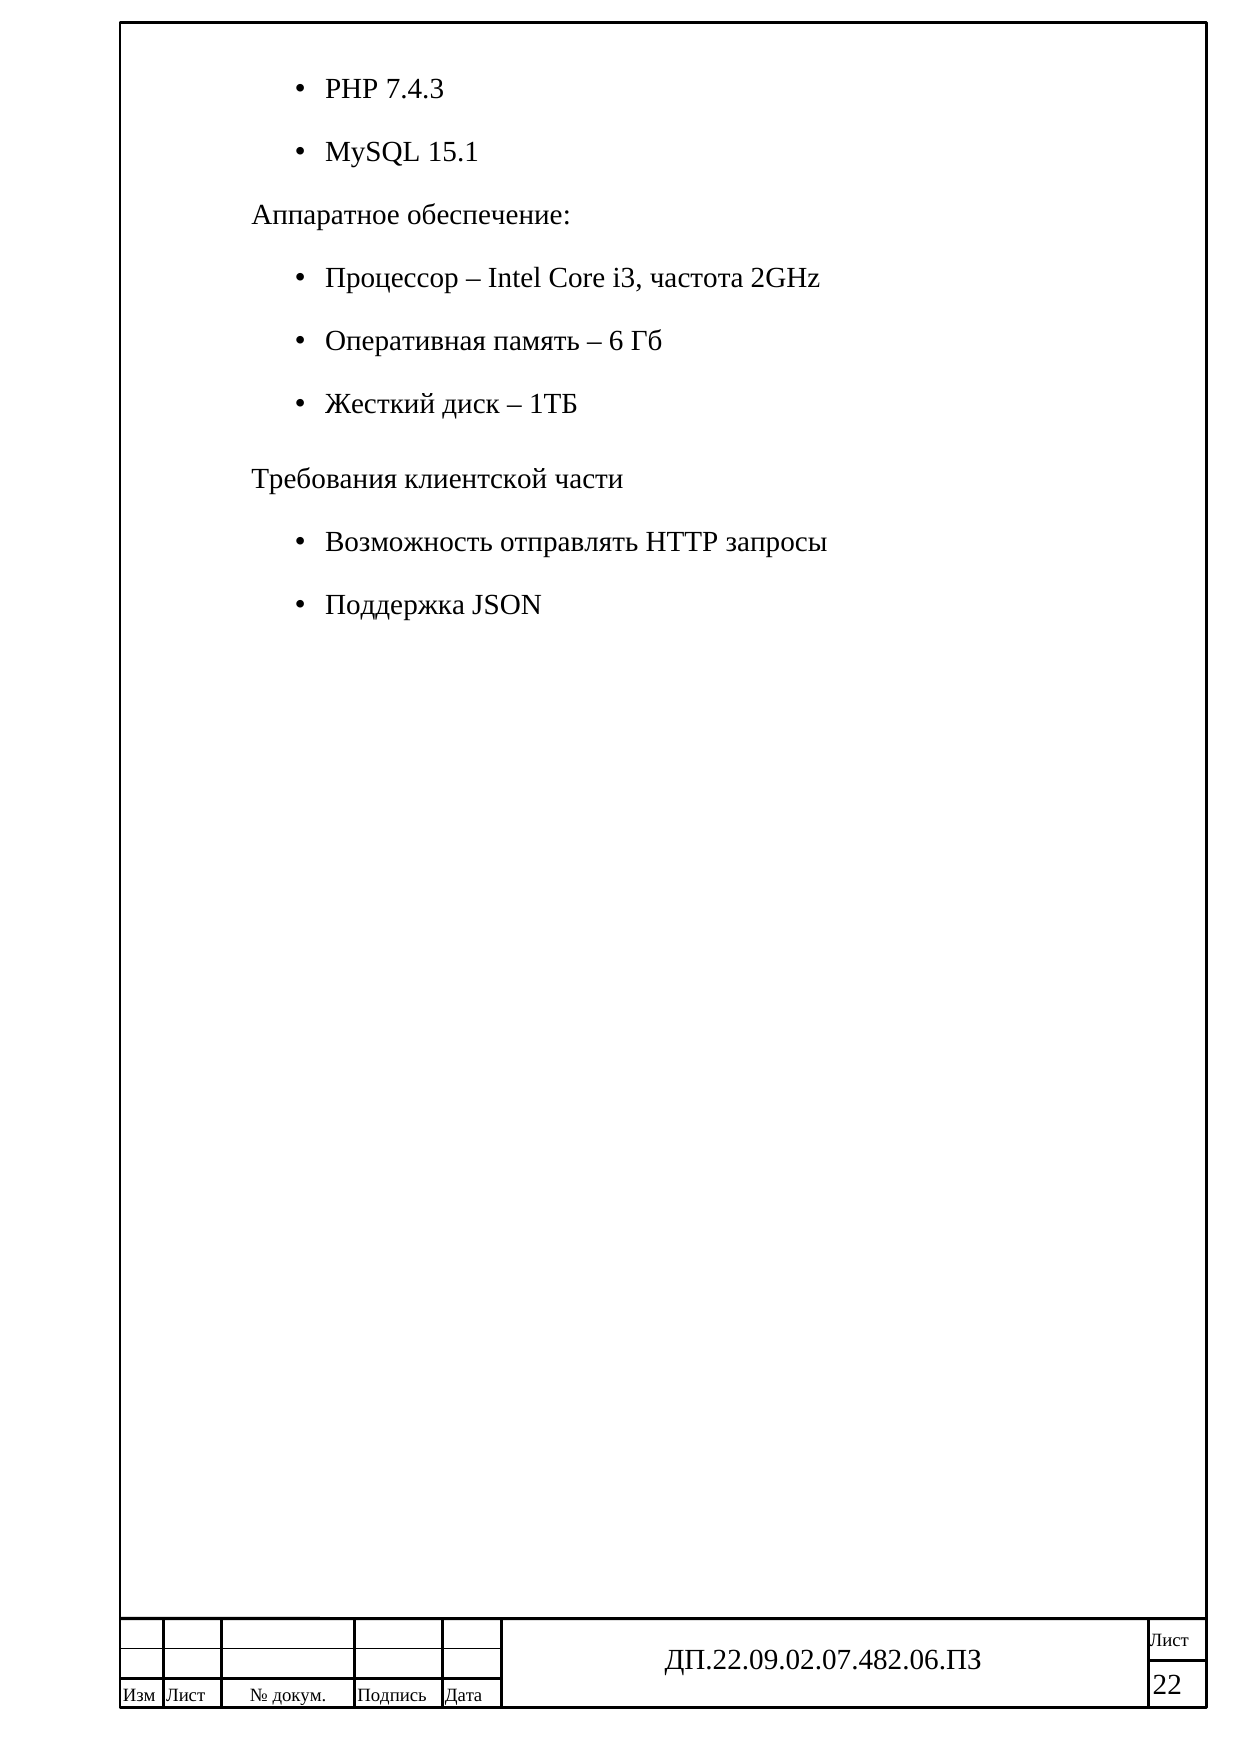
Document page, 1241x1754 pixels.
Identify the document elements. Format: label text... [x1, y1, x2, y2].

subtitle Требования клиентской части [251, 461, 1152, 495]
list Процессор – Intel Core i3, частота 2GHz [221, 260, 1152, 294]
list MySQL 15.1 [221, 134, 1152, 168]
list Возможность отправлять HTTP запросы [221, 524, 1152, 558]
list Жесткий диск – 1ТБ [221, 386, 1152, 419]
text Аппаратное обеспечение: [177, 197, 1152, 231]
list Оперативная память – 6 Гб [221, 323, 1152, 357]
list Поддержка JSON [221, 587, 1152, 621]
list PHP 7.4.3 [221, 71, 1152, 105]
